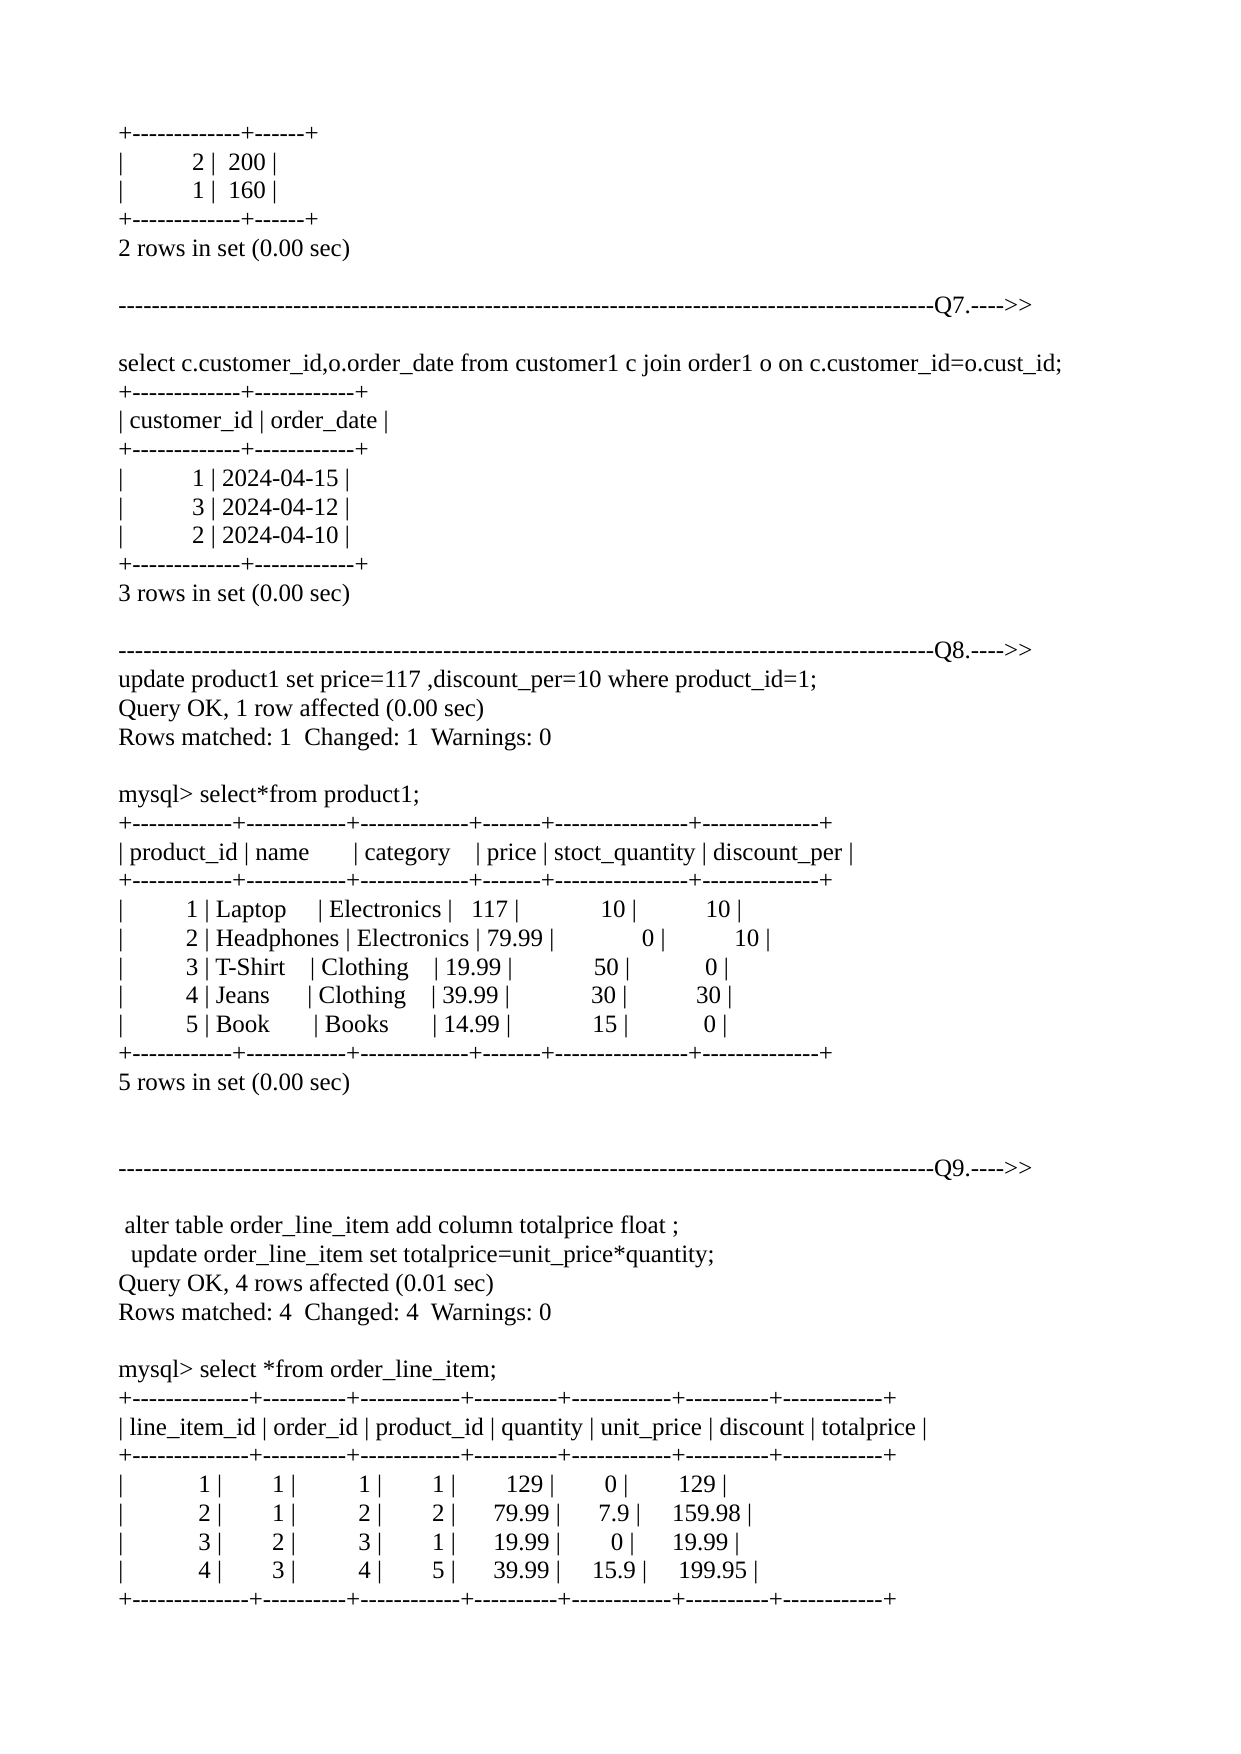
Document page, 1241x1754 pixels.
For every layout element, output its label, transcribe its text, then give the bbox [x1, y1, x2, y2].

text | 3 | 2 | 3 | 1 | 19.99 | 0 | 19.99 | [118, 1527, 1122, 1556]
text +------------+------------+-------------+-------+----------------+--------------+ [118, 808, 1122, 837]
text update order_line_item set totalprice=unit_price*quantity; [118, 1239, 1122, 1268]
text | 2 | 1 | 2 | 2 | 79.99 | 7.9 | 159.98 | [118, 1498, 1122, 1527]
text +--------------+----------+------------+----------+------------+----------+------------+ [118, 1383, 1122, 1412]
text +--------------+----------+------------+----------+------------+----------+------------+ [118, 1584, 1122, 1613]
text +-------------+------------+ [118, 434, 1122, 463]
text +--------------+----------+------------+----------+------------+----------+------------+ [118, 1441, 1122, 1469]
text | 2 | 2024-04-10 | [118, 521, 1122, 549]
text +-------------+------------+ [118, 377, 1122, 406]
text | 2 | Headphones | Electronics | 79.99 | 0 | 10 | [118, 923, 1122, 952]
text mysql> select*from product1; [118, 779, 1122, 808]
text --------------------------------------------------------------------------------------------------Q9.---->> [118, 1153, 1122, 1182]
text | 2 | 200 | [118, 147, 1122, 176]
text | 1 | 1 | 1 | 1 | 129 | 0 | 129 | [118, 1469, 1122, 1498]
text Rows matched: 4 Changed: 4 Warnings: 0 [118, 1297, 1122, 1326]
text --------------------------------------------------------------------------------------------------Q7.---->> [118, 291, 1122, 319]
text | 4 | Jeans | Clothing | 39.99 | 30 | 30 | [118, 981, 1122, 1009]
text | product_id | name | category | price | stoct_quantity | discount_per | [118, 837, 1122, 866]
text mysql> select *from order_line_item; [118, 1354, 1122, 1383]
text 2 rows in set (0.00 sec) [118, 233, 1122, 262]
text +-------------+------+ [118, 118, 1122, 147]
text 5 rows in set (0.00 sec) [118, 1067, 1122, 1096]
text alter table order_line_item add column totalprice float ; [118, 1211, 1122, 1239]
text | 1 | Laptop | Electronics | 117 | 10 | 10 | [118, 894, 1122, 923]
text --------------------------------------------------------------------------------------------------Q8.---->> [118, 636, 1122, 664]
text update product1 set price=117 ,discount_per=10 where product_id=1; [118, 664, 1122, 693]
text 3 rows in set (0.00 sec) [118, 578, 1122, 607]
text | 3 | T-Shirt | Clothing | 19.99 | 50 | 0 | [118, 952, 1122, 981]
text | 1 | 160 | [118, 176, 1122, 204]
text select c.customer_id,o.order_date from customer1 c join order1 o on c.customer_id=o.cust_id; [118, 348, 1122, 377]
text | 1 | 2024-04-15 | [118, 463, 1122, 492]
text +------------+------------+-------------+-------+----------------+--------------+ [118, 866, 1122, 894]
text +-------------+------+ [118, 204, 1122, 233]
text | 3 | 2024-04-12 | [118, 492, 1122, 521]
text +------------+------------+-------------+-------+----------------+--------------+ [118, 1038, 1122, 1067]
text | 4 | 3 | 4 | 5 | 39.99 | 15.9 | 199.95 | [118, 1556, 1122, 1584]
text +-------------+------------+ [118, 549, 1122, 578]
text Rows matched: 1 Changed: 1 Warnings: 0 [118, 722, 1122, 751]
text Query OK, 4 rows affected (0.01 sec) [118, 1268, 1122, 1297]
text | line_item_id | order_id | product_id | quantity | unit_price | discount | totalprice | [118, 1412, 1122, 1441]
text | customer_id | order_date | [118, 406, 1122, 434]
text Query OK, 1 row affected (0.00 sec) [118, 693, 1122, 722]
text | 5 | Book | Books | 14.99 | 15 | 0 | [118, 1009, 1122, 1038]
